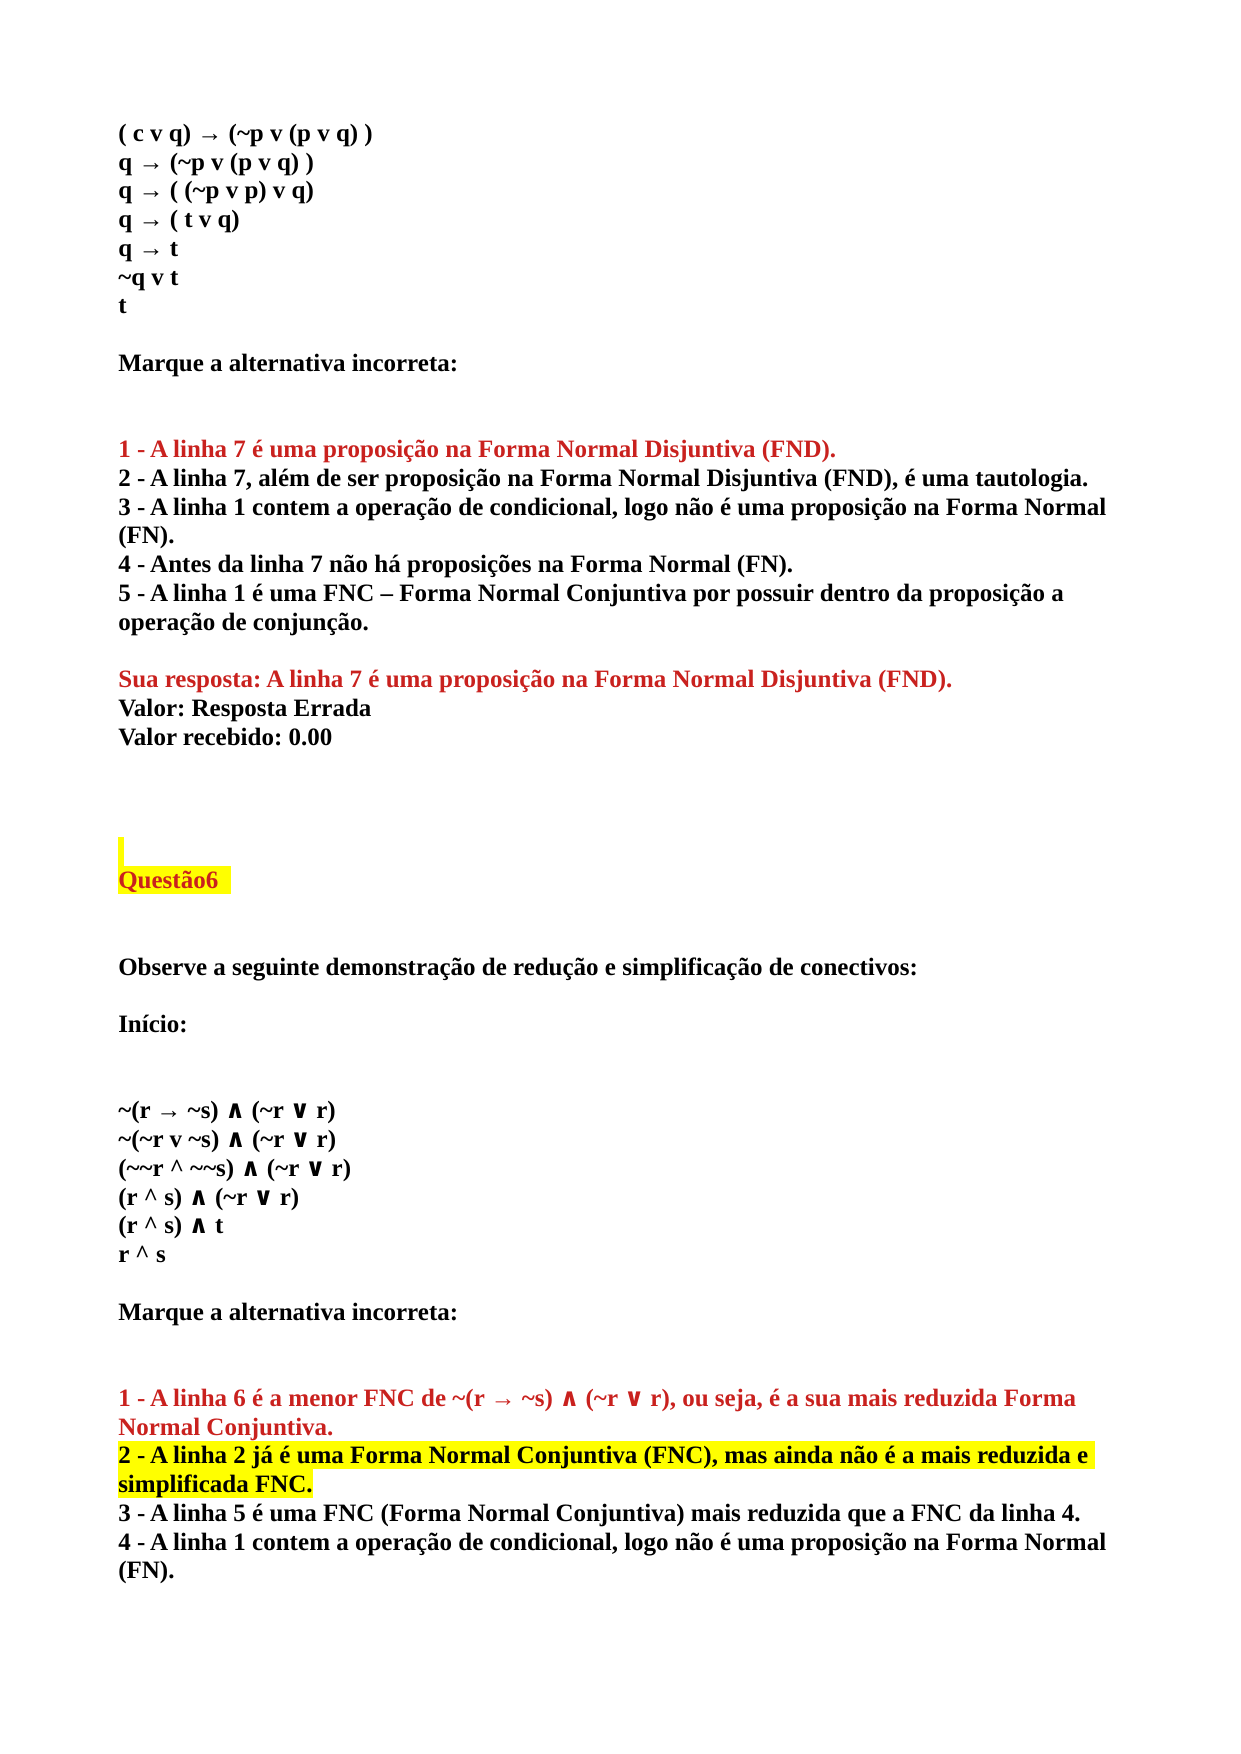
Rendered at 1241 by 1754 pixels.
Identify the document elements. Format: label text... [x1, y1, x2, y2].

text Marque a alternativa incorreta: [118, 348, 1122, 377]
text 1 - A linha 6 é a menor FNC de ~(r → ~s) ∧ (~r ∨ r), ou seja, é a sua mais reduzida Forma Normal Conjuntiva. [118, 1383, 1122, 1441]
text Sua resposta: A linha 7 é uma proposição na Forma Normal Disjuntiva (FND). [118, 664, 1122, 693]
text t [118, 291, 1122, 319]
text 3 - A linha 5 é uma FNC (Forma Normal Conjuntiva) mais reduzida que a FNC da linha 4. [118, 1498, 1122, 1527]
text Observe a seguinte demonstração de redução e simplificação de conectivos: [118, 952, 1122, 981]
text Início: [118, 1009, 1122, 1038]
text ~(~r v ~s) ∧ (~r ∨ r) [118, 1124, 1122, 1153]
text r ^ s [118, 1239, 1122, 1268]
text 2 - A linha 2 já é uma Forma Normal Conjuntiva (FNC), mas ainda não é a mais reduzida e simplificada FNC. [118, 1441, 1122, 1498]
text 2 - A linha 7, além de ser proposição na Forma Normal Disjuntiva (FND), é uma tautologia. [118, 463, 1122, 492]
text 1 - A linha 7 é uma proposição na Forma Normal Disjuntiva (FND). [118, 434, 1122, 463]
text 5 - A linha 1 é uma FNC – Forma Normal Conjuntiva por possuir dentro da proposição a operação de conjunção. [118, 578, 1122, 636]
text 3 - A linha 1 contem a operação de condicional, logo não é uma proposição na Forma Normal (FN). [118, 492, 1122, 549]
text (r ^ s) ∧ (~r ∨ r) [118, 1182, 1122, 1211]
text q → ( (~p v p) v q) [118, 176, 1122, 204]
text Valor recebido: 0.00 [118, 722, 1122, 751]
text Marque a alternativa incorreta: [118, 1297, 1122, 1326]
text q → (~p v (p v q) ) [118, 147, 1122, 176]
text ~(r → ~s) ∧ (~r ∨ r) [118, 1096, 1122, 1124]
text 4 - Antes da linha 7 não há proposições na Forma Normal (FN). [118, 549, 1122, 578]
text ( c v q) → (~p v (p v q) ) [118, 118, 1122, 147]
text (r ^ s) ∧ t [118, 1211, 1122, 1239]
text ~q v t [118, 262, 1122, 291]
text Questão6 [118, 866, 1122, 894]
text q → ( t v q) [118, 204, 1122, 233]
text 4 - A linha 1 contem a operação de condicional, logo não é uma proposição na Forma Normal (FN). [118, 1527, 1122, 1584]
text (~~r ^ ~~s) ∧ (~r ∨ r) [118, 1153, 1122, 1182]
text q → t [118, 233, 1122, 262]
text Valor: Resposta Errada [118, 693, 1122, 722]
